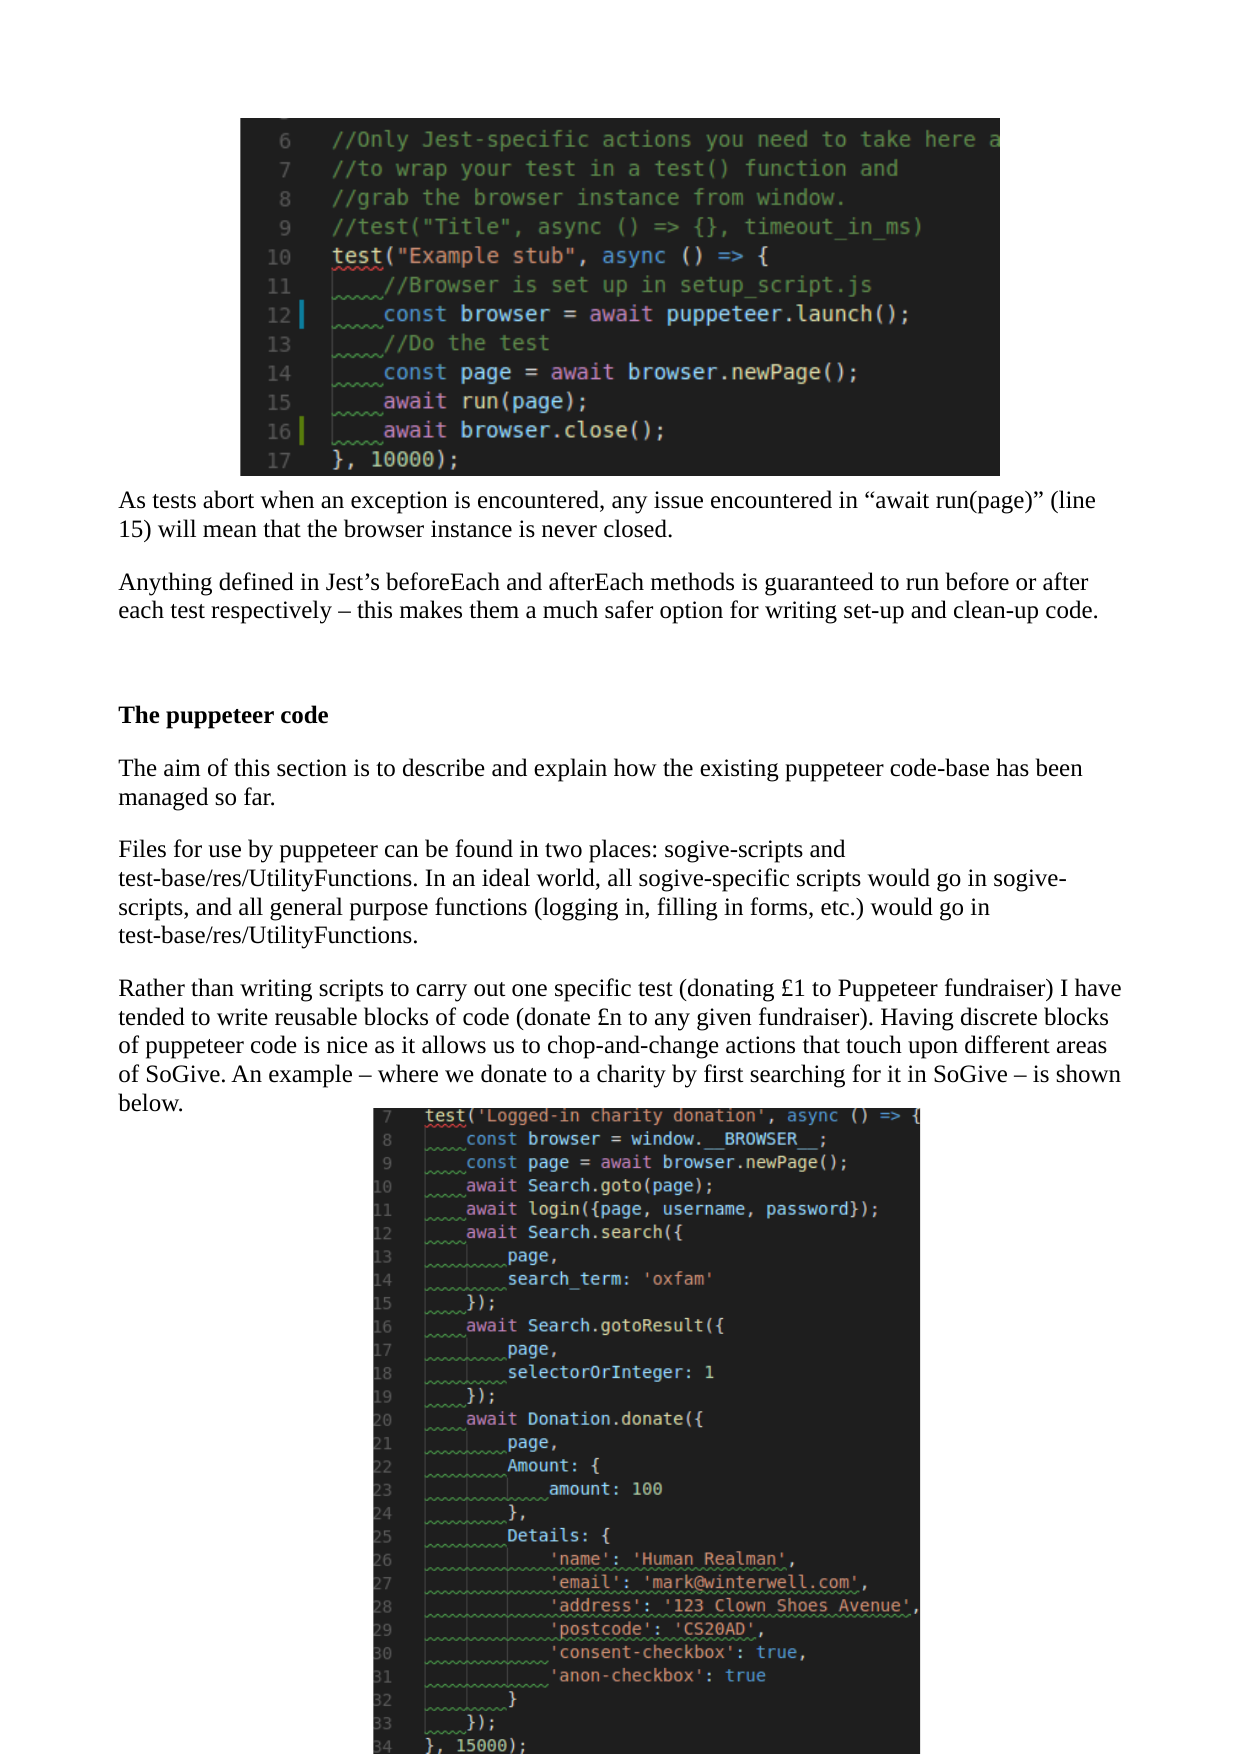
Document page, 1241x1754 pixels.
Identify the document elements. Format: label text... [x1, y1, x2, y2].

text Rather than writing scripts to carry out one specific test (donating £1 to Puppeteer fundraiser) I have tended to write reusable blocks of code (donate £n to any given fundraiser). Having discrete blocks of puppeteer code is nice as it allows us to chop-and-change actions that touch upon different areas of SoGive. An example – where we donate to a charity by first searching for it in SoGive – is shown below. [118, 973, 1122, 1117]
text Files for use by puppeteer can be found in two places: sogive-scripts and test-base/res/UtilityFunctions. In an ideal world, all sogive-specific scripts would go in sogive-scripts, and all general purpose functions (logging in, filling in forms, etc.) would go in test-base/res/UtilityFunctions. [118, 834, 1122, 949]
text The aim of this section is to describe and explain how the existing puppeteer code-base has been managed so far. [118, 753, 1122, 811]
text Anything defined in Jest’s beforeEach and afterEach methods is guaranteed to run before or after each test respectively – this makes them a much safer option for writing set-up and clean-up code. [118, 567, 1122, 624]
picture [240, 118, 1000, 476]
picture [373, 1108, 921, 1754]
text As tests abort when an exception is encountered, any issue encountered in “await run(page)” (line 15) will mean that the browser instance is never closed. [118, 486, 1122, 543]
text The puppeteer code [118, 701, 1122, 729]
